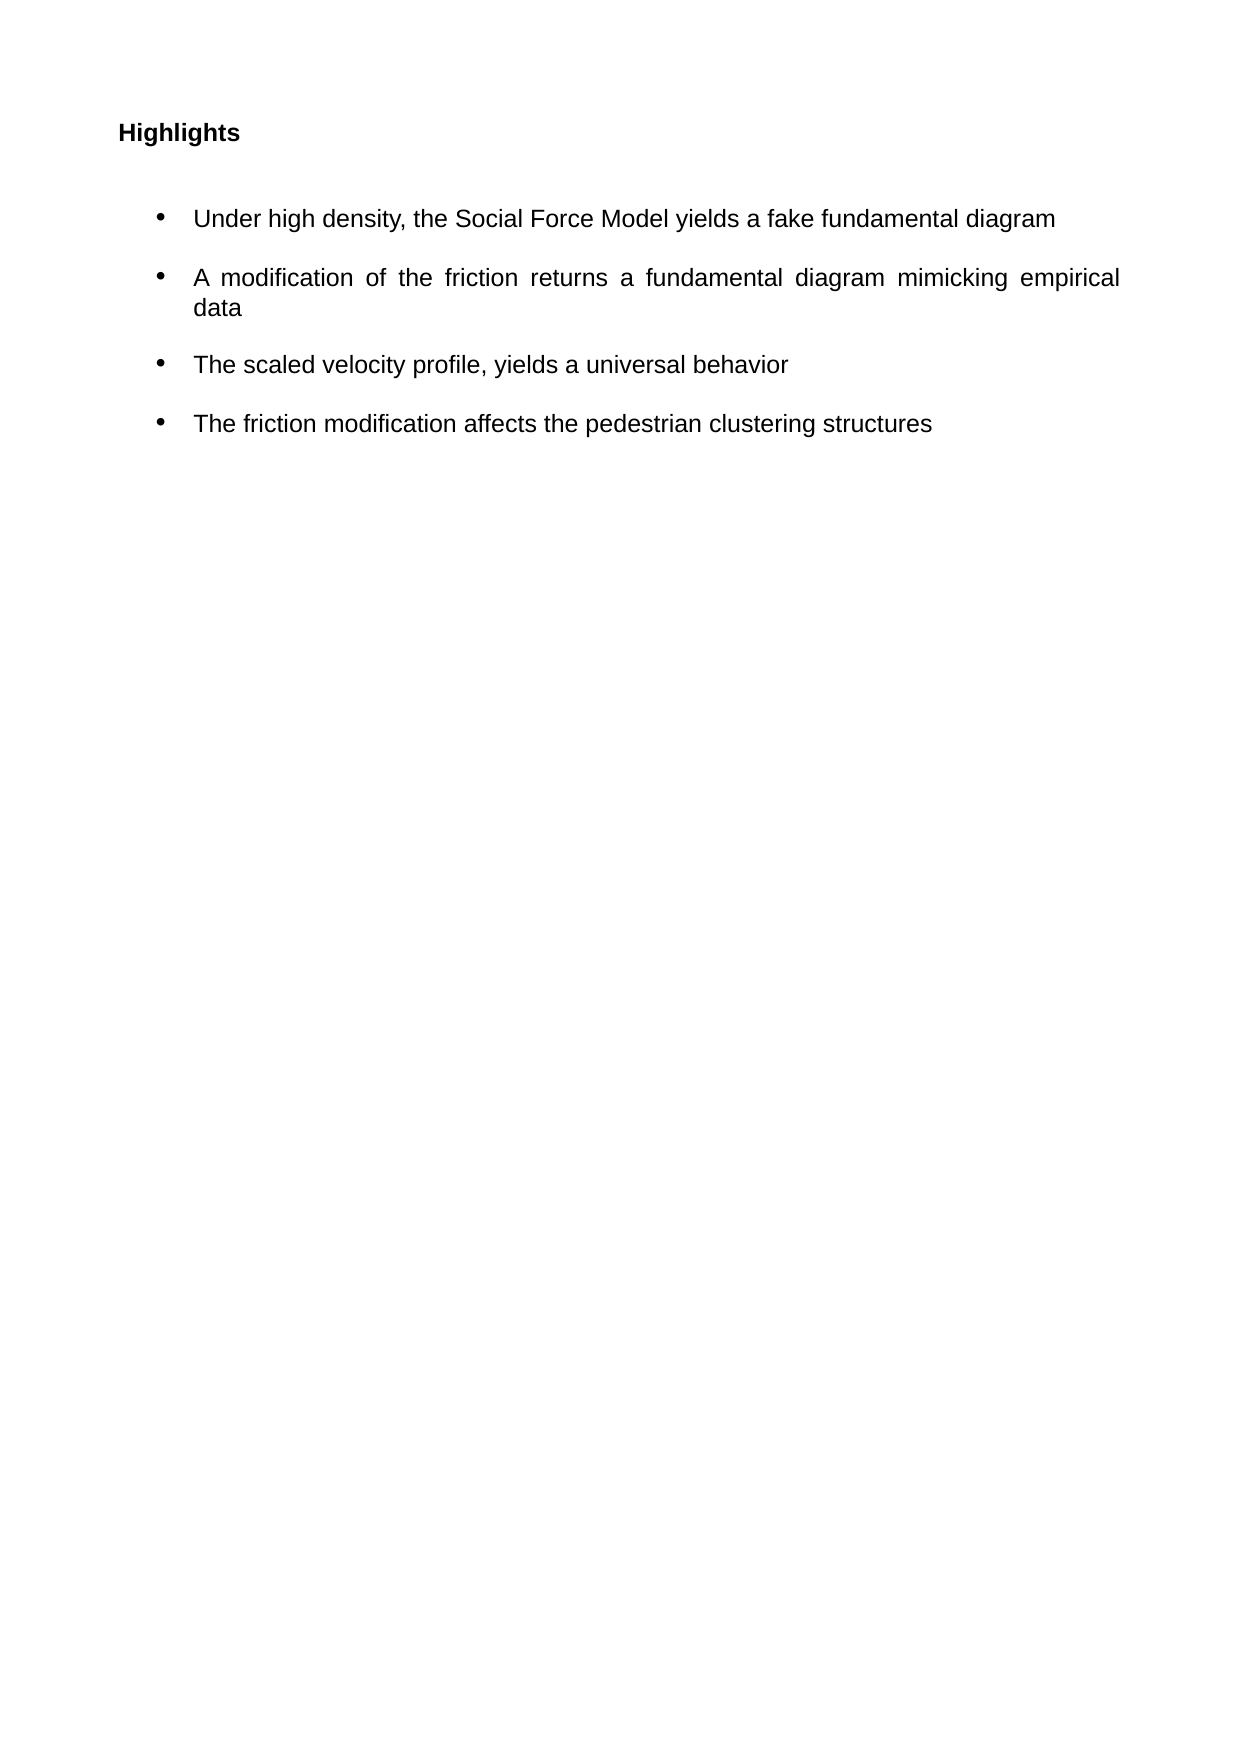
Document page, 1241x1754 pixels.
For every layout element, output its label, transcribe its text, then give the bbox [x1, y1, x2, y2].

list The scaled velocity profile, yields a universal behavior [156, 350, 1122, 380]
list The friction modification affects the pedestrian clustering structures [156, 409, 1122, 438]
list Under high density, the Social Force Model yields a fake fundamental diagram [156, 204, 1122, 234]
text Highlights [118, 118, 1122, 147]
list A modification of the friction returns a fundamental diagram mimicking empirical data [156, 263, 1122, 321]
